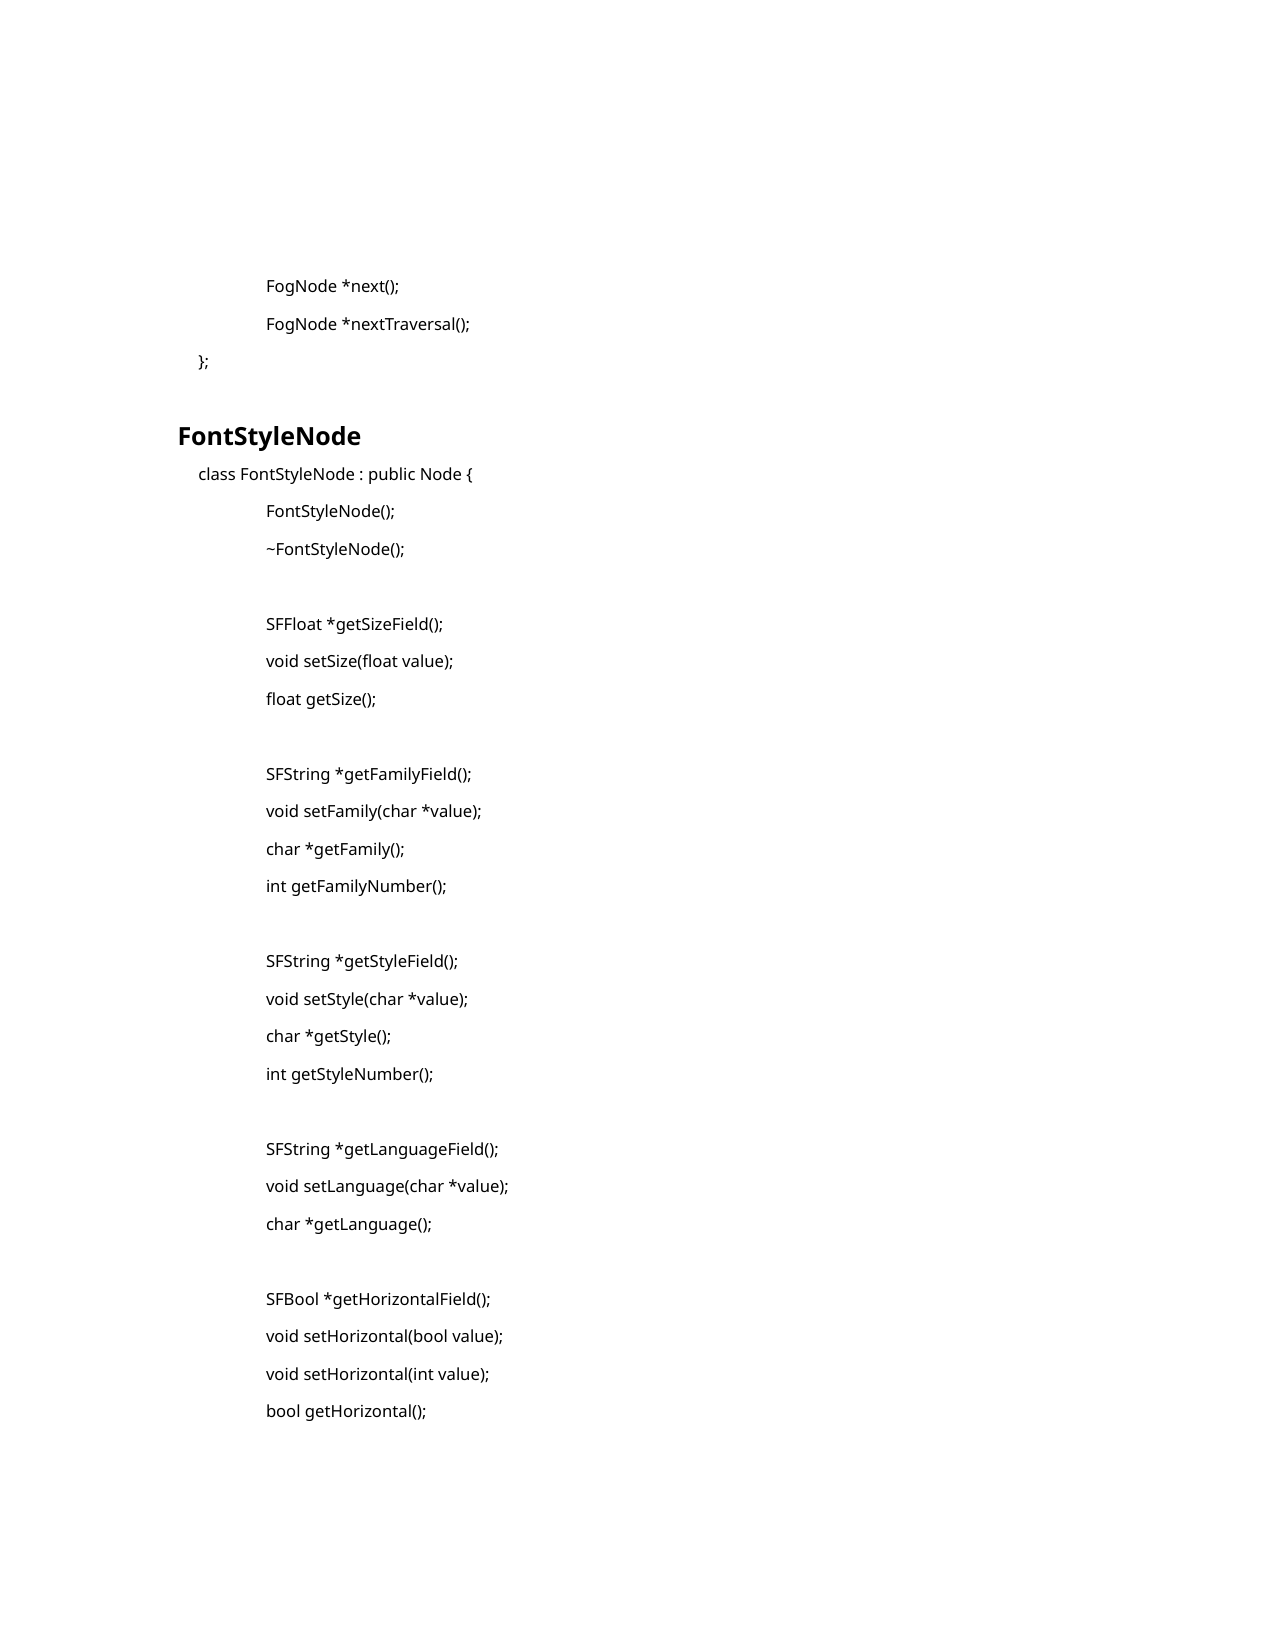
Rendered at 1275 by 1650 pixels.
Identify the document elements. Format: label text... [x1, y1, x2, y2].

text void setFamily(char *value); [198, 792, 1098, 830]
text FontStyleNode(); [198, 492, 1098, 530]
text bool getHorizontal(); [198, 1392, 1098, 1430]
text char *getFamily(); [198, 830, 1098, 867]
text class FontStyleNode : public Node { [198, 455, 1098, 492]
text char *getStyle(); [198, 1017, 1098, 1055]
text SFBool *getHorizontalField(); [198, 1280, 1098, 1317]
subtitle FontStyleNode [177, 417, 1098, 455]
text void setSize(float value); [198, 642, 1098, 680]
text char *getLanguage(); [198, 1205, 1098, 1242]
text void setHorizontal(bool value); [198, 1317, 1098, 1355]
text SFString *getFamilyField(); [198, 755, 1098, 792]
text int getFamilyNumber(); [198, 867, 1098, 905]
text SFString *getLanguageField(); [198, 1130, 1098, 1167]
text }; [198, 342, 1098, 380]
text FogNode *nextTraversal(); [198, 305, 1098, 342]
text FogNode *next(); [198, 267, 1098, 305]
text float getSize(); [198, 680, 1098, 717]
text void setStyle(char *value); [198, 980, 1098, 1017]
text ~FontStyleNode(); [198, 530, 1098, 567]
text SFFloat *getSizeField(); [198, 605, 1098, 642]
text SFString *getStyleField(); [198, 942, 1098, 980]
text void setHorizontal(int value); [198, 1355, 1098, 1392]
text int getStyleNumber(); [198, 1055, 1098, 1092]
text void setLanguage(char *value); [198, 1167, 1098, 1205]
